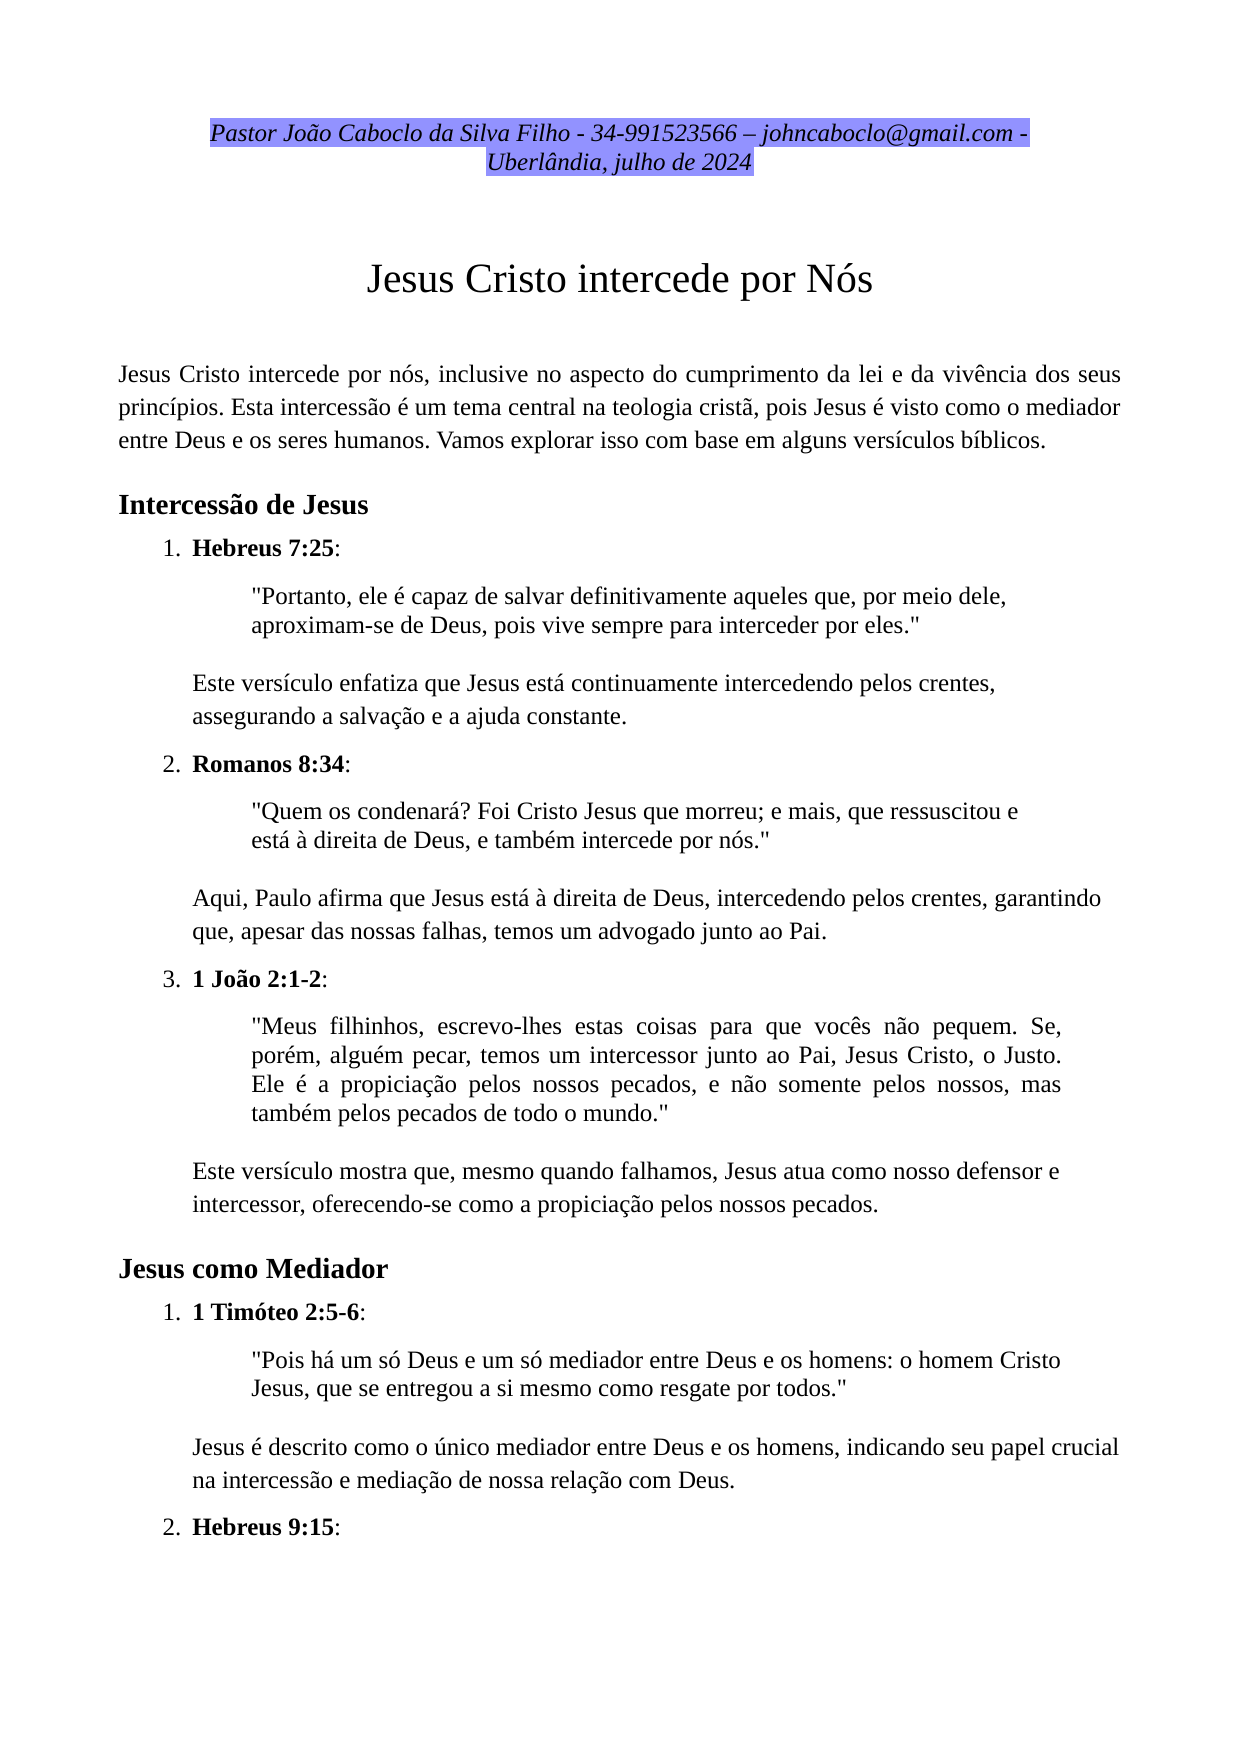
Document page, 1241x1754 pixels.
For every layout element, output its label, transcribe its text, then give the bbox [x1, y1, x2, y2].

list "Quem os condenará? Foi Cristo Jesus que morreu; e mais, que ressuscitou e está à direita de Deus, e também intercede por nós." [222, 796, 1063, 854]
list "Portanto, ele é capaz de salvar definitivamente aqueles que, por meio dele, aproximam-se de Deus, pois vive sempre para interceder por eles." [222, 581, 1063, 638]
list Jesus é descrito como o único mediador entre Deus e os homens, indicando seu papel crucial na intercessão e mediação de nossa relação com Deus. [162, 1432, 1122, 1493]
list "Meus filhinhos, escrevo-lhes estas coisas para que vocês não pequem. Se, porém, alguém pecar, temos um intercessor junto ao Pai, Jesus Cristo, o Justo. Ele é a propiciação pelos nossos pecados, e não somente pelos nossos, mas também pelos pecados de todo o mundo." [222, 1011, 1063, 1126]
subtitle Intercessão de Jesus [118, 487, 1122, 521]
list Este versículo mostra que, mesmo quando falhamos, Jesus atua como nosso defensor e intercessor, oferecendo-se como a propiciação pelos nossos pecados. [162, 1156, 1122, 1218]
list Hebreus 9:15: [162, 1512, 1122, 1541]
list Hebreus 7:25: [162, 533, 1122, 562]
list Aqui, Paulo afirma que Jesus está à direita de Deus, intercedendo pelos crentes, garantindo que, apesar das nossas falhas, temos um advogado junto ao Pai. [162, 883, 1122, 945]
list Este versículo enfatiza que Jesus está continuamente intercedendo pelos crentes, assegurando a salvação e a ajuda constante. [162, 668, 1122, 730]
list "Pois há um só Deus e um só mediador entre Deus e os homens: o homem Cristo Jesus, que se entregou a si mesmo como resgate por todos." [222, 1345, 1063, 1402]
subtitle Jesus como Mediador [118, 1251, 1122, 1285]
list 1 Timóteo 2:5-6: [162, 1297, 1122, 1326]
list Romanos 8:34: [162, 749, 1122, 777]
text Jesus Cristo intercede por nós, inclusive no aspecto do cumprimento da lei e da vivência dos seus princípios. Esta intercessão é um tema central na teologia cristã, pois Jesus é visto como o mediador entre Deus e os seres humanos. Vamos explorar isso com base em alguns versículos bíblicos. [118, 359, 1122, 454]
list 1 João 2:1-2: [162, 964, 1122, 993]
text Jesus Cristo intercede por Nós [118, 253, 1122, 301]
